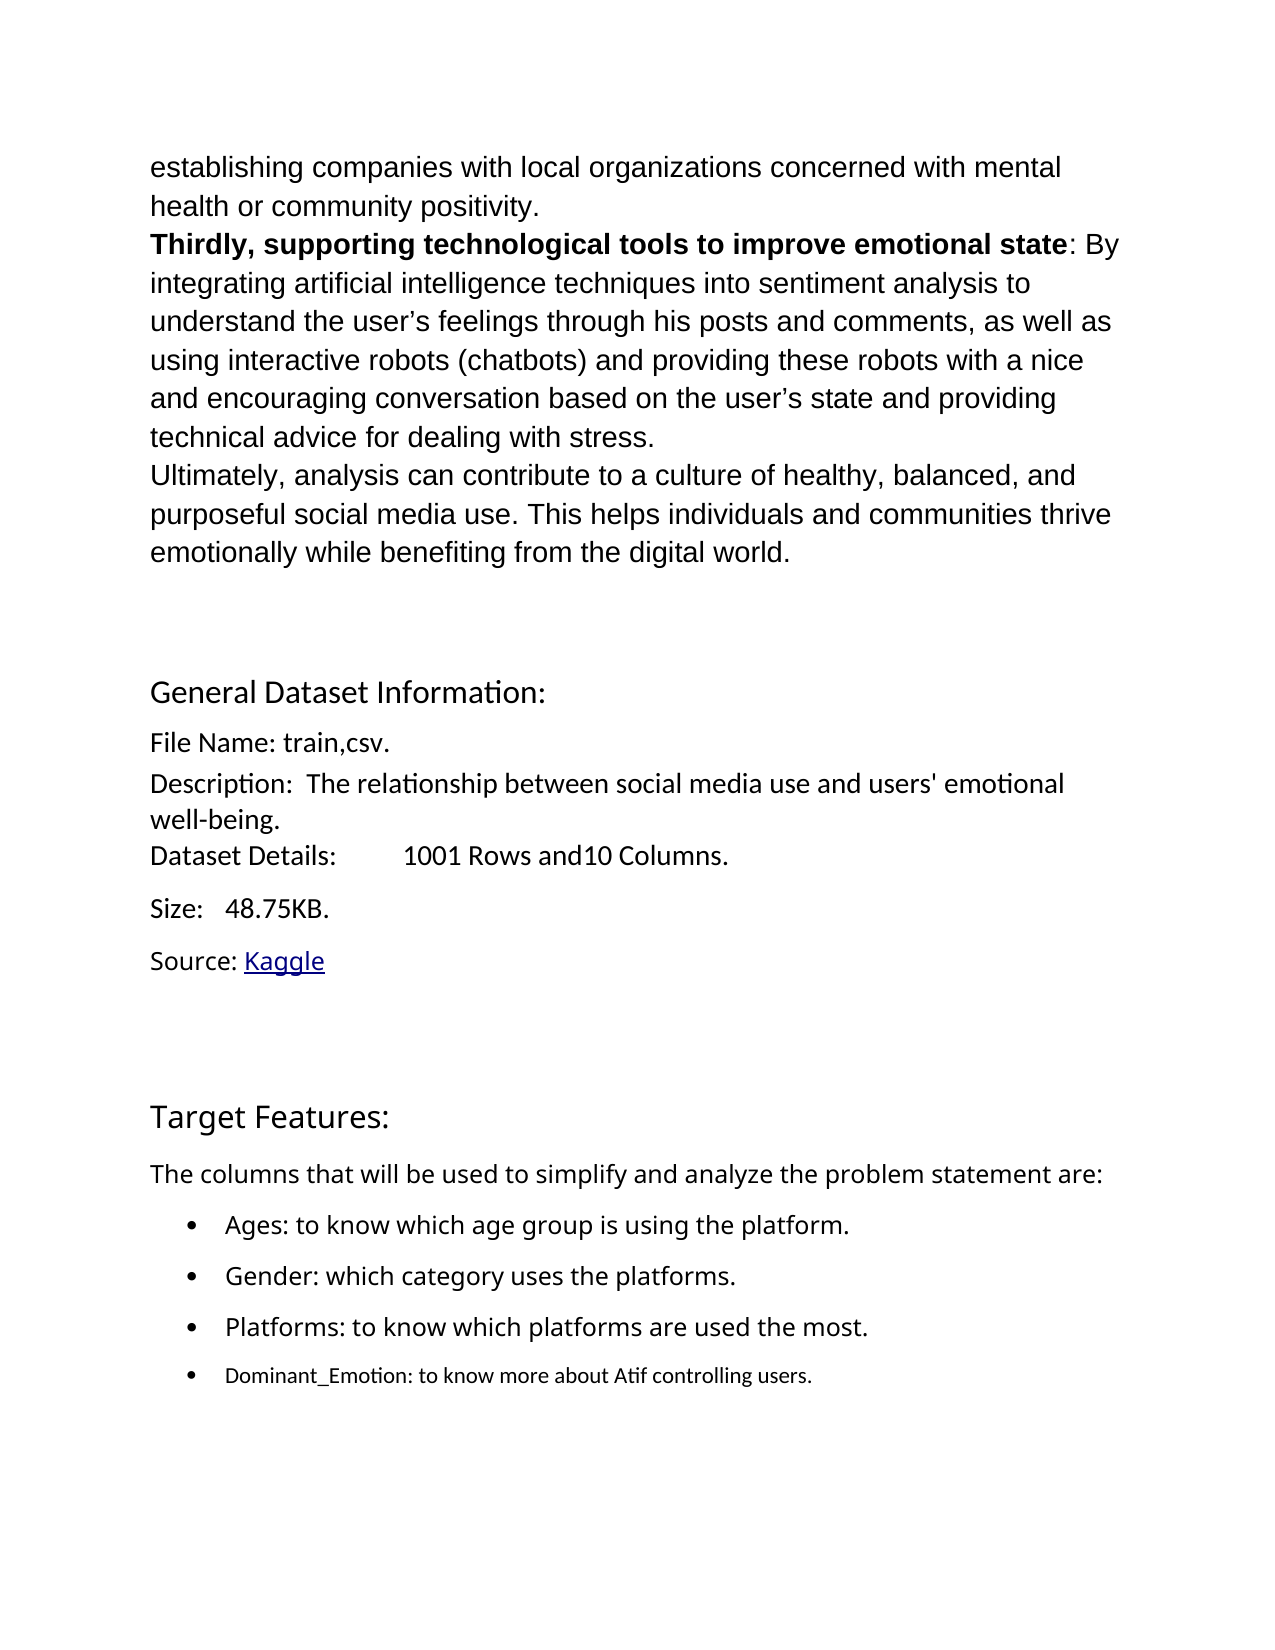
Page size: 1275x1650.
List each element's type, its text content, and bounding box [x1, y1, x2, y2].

list Ages: to know which age group is using the platform. [187, 1208, 1125, 1242]
text General Dataset Information: [150, 671, 1125, 712]
text Thirdly, supporting technological tools to improve emotional state: By integrating artificial intelligence techniques into sentiment analysis to understand the user’s feelings through his posts and comments, as well as using interactive robots (chatbots) and providing these robots with a nice and encouraging conversation based on the user’s state and providing technical advice for dealing with stress. [150, 227, 1125, 453]
list Platforms: to know which platforms are used the most. [187, 1310, 1125, 1344]
text Size: 48.75KB. [150, 890, 1125, 926]
text File Name: train,csv. [150, 724, 1125, 760]
list Gender: which category uses the platforms. [187, 1259, 1125, 1293]
text establishing companies with local organizations concerned with mental health or community positivity. [150, 150, 1125, 222]
text Dataset Details: 1001 Rows and10 Columns. [150, 837, 1125, 872]
text Description: The relationship between social media use and users' emotional well-being. [150, 765, 1125, 837]
text Ultimately, analysis can contribute to a culture of healthy, balanced, and purposeful social media use. This helps individuals and communities thrive emotionally while benefiting from the digital world. [150, 458, 1125, 569]
text Source: Kaggle [150, 943, 1125, 977]
text The columns that will be used to simplify and analyze the problem statement are: [150, 1157, 1125, 1191]
text Target Features: [150, 1096, 1125, 1138]
list Dominant_Emotion: to know more about Atif controlling users. [187, 1361, 1125, 1389]
